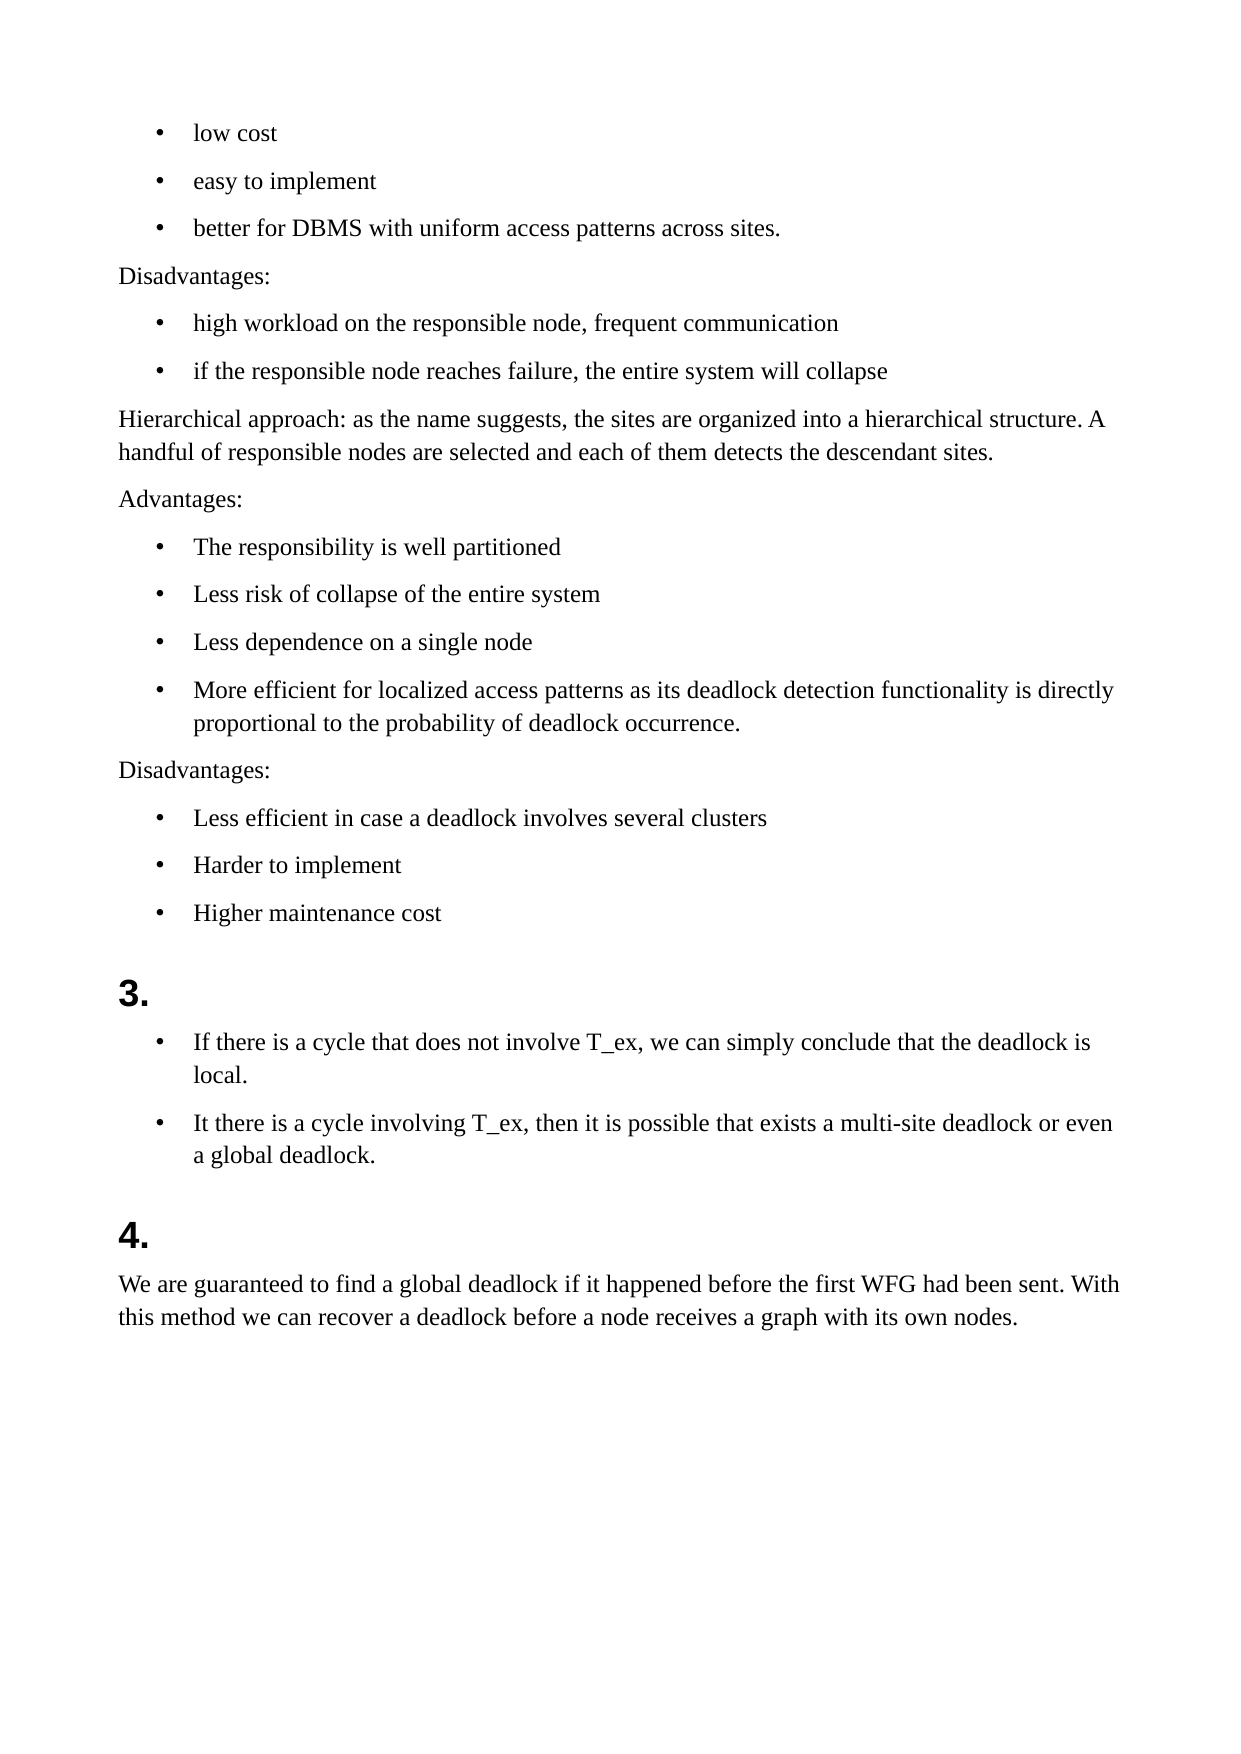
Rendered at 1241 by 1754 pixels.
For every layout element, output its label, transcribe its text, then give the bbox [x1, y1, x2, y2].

list More efficient for localized access patterns as its deadlock detection functionality is directly proportional to the probability of deadlock occurrence. [156, 675, 1122, 737]
list easy to implement [156, 166, 1122, 194]
text We are guaranteed to find a global deadlock if it happened before the first WFG had been sent. With this method we can recover a deadlock before a node receives a graph with its own nodes. [118, 1269, 1122, 1331]
list Less risk of collapse of the entire system [156, 579, 1122, 608]
subtitle 4. [118, 1213, 1122, 1257]
list low cost [156, 118, 1122, 147]
list if the responsible node reaches failure, the entire system will collapse [156, 356, 1122, 385]
text Hierarchical approach: as the name suggests, the sites are organized into a hierarchical structure. A handful of responsible nodes are selected and each of them detects the descendant sites. [118, 404, 1122, 466]
text Disadvantages: [118, 261, 1122, 290]
list It there is a cycle involving T_ex, then it is possible that exists a multi-site deadlock or even a global deadlock. [156, 1108, 1122, 1169]
list The responsibility is well partitioned [156, 532, 1122, 561]
text Advantages: [118, 484, 1122, 513]
list high workload on the responsible node, frequent communication [156, 308, 1122, 337]
text Disadvantages: [118, 755, 1122, 784]
list If there is a cycle that does not involve T_ex, we can simply conclude that the deadlock is local. [156, 1027, 1122, 1089]
subtitle 3. [118, 971, 1122, 1014]
list Less dependence on a single node [156, 627, 1122, 656]
list Higher maintenance cost [156, 898, 1122, 927]
list Less efficient in case a deadlock involves several clusters [156, 803, 1122, 832]
list better for DBMS with uniform access patterns across sites. [156, 213, 1122, 242]
list Harder to implement [156, 851, 1122, 879]
